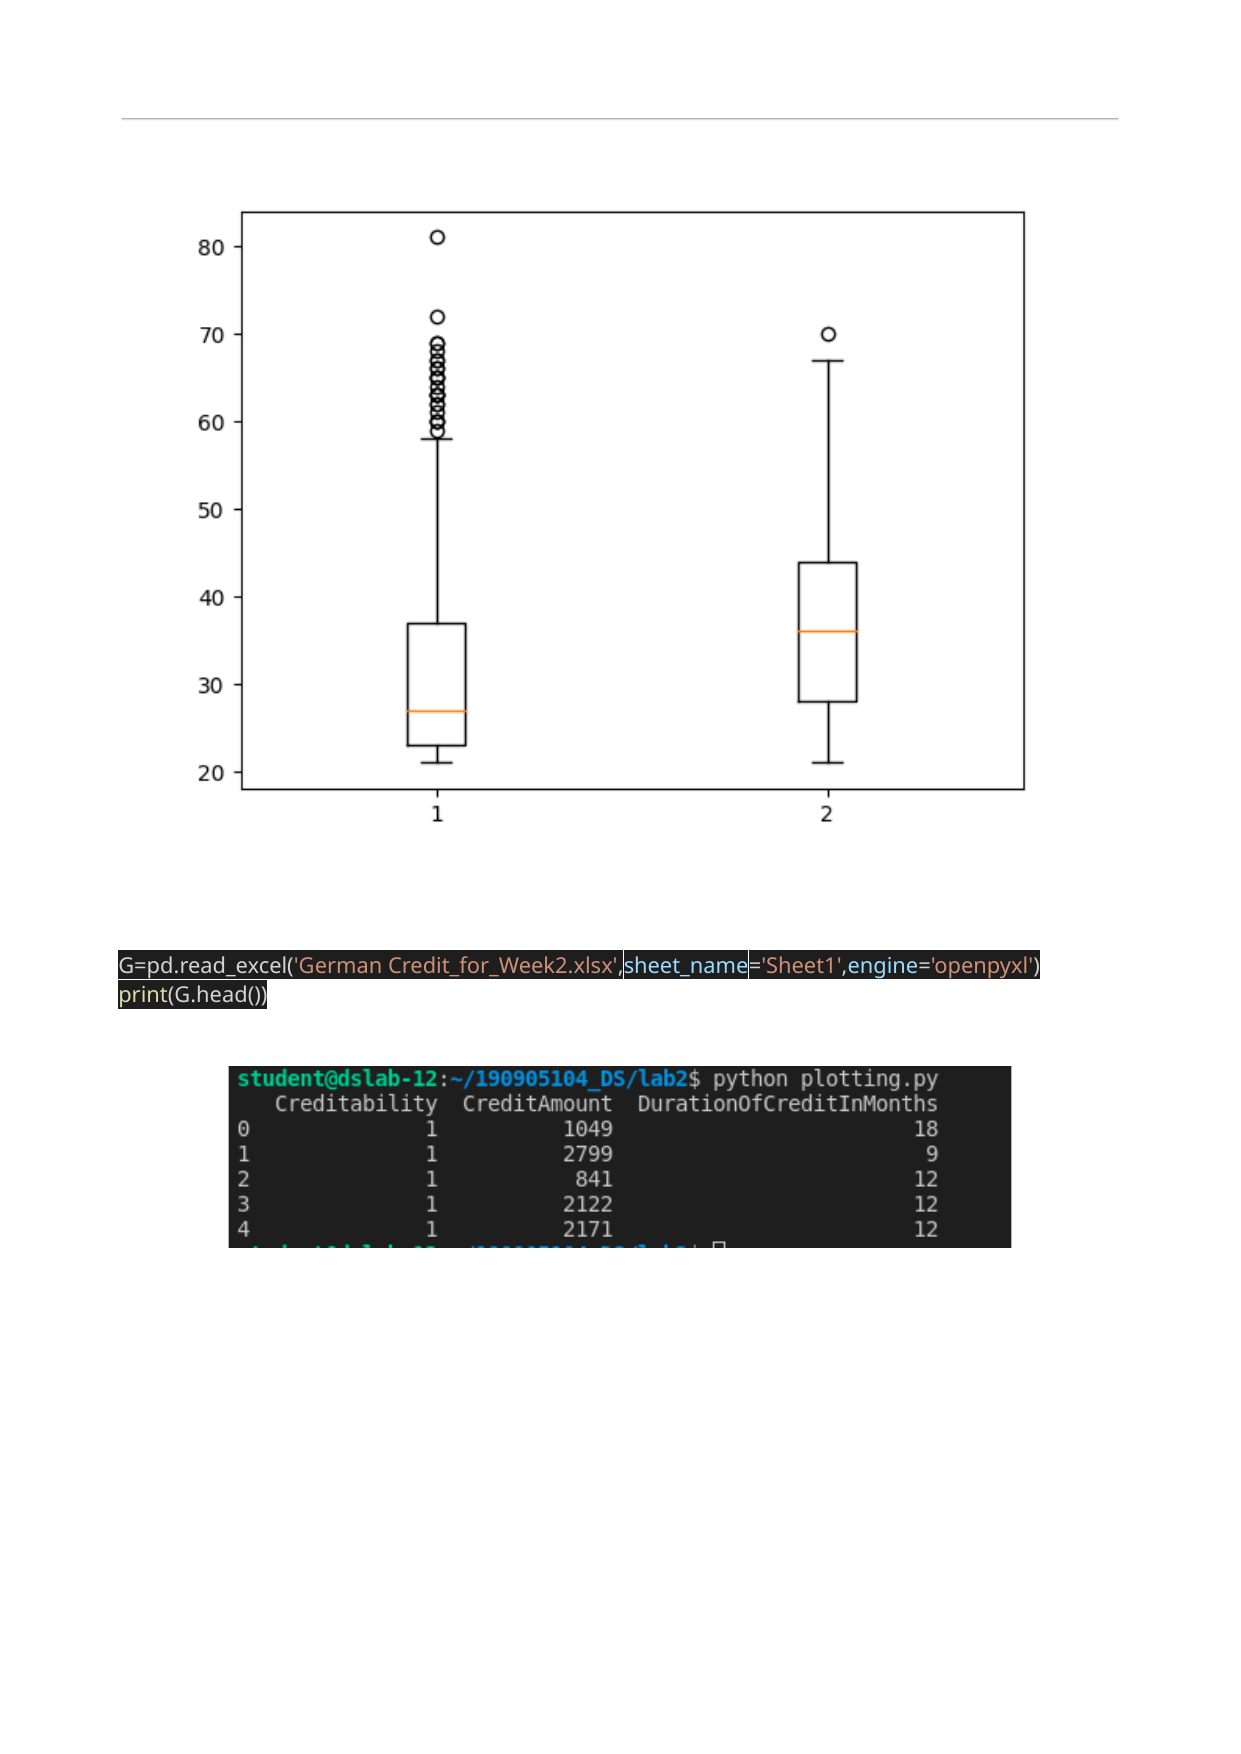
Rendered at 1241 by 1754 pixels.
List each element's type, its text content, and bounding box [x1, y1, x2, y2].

text print(G.head()) [118, 979, 1122, 1009]
picture [121, 118, 1119, 864]
text G=pd.read_excel('German Credit_for_Week2.xlsx',sheet_name='Sheet1',engine='openpyxl') [118, 950, 1122, 979]
picture [228, 1066, 1012, 1248]
